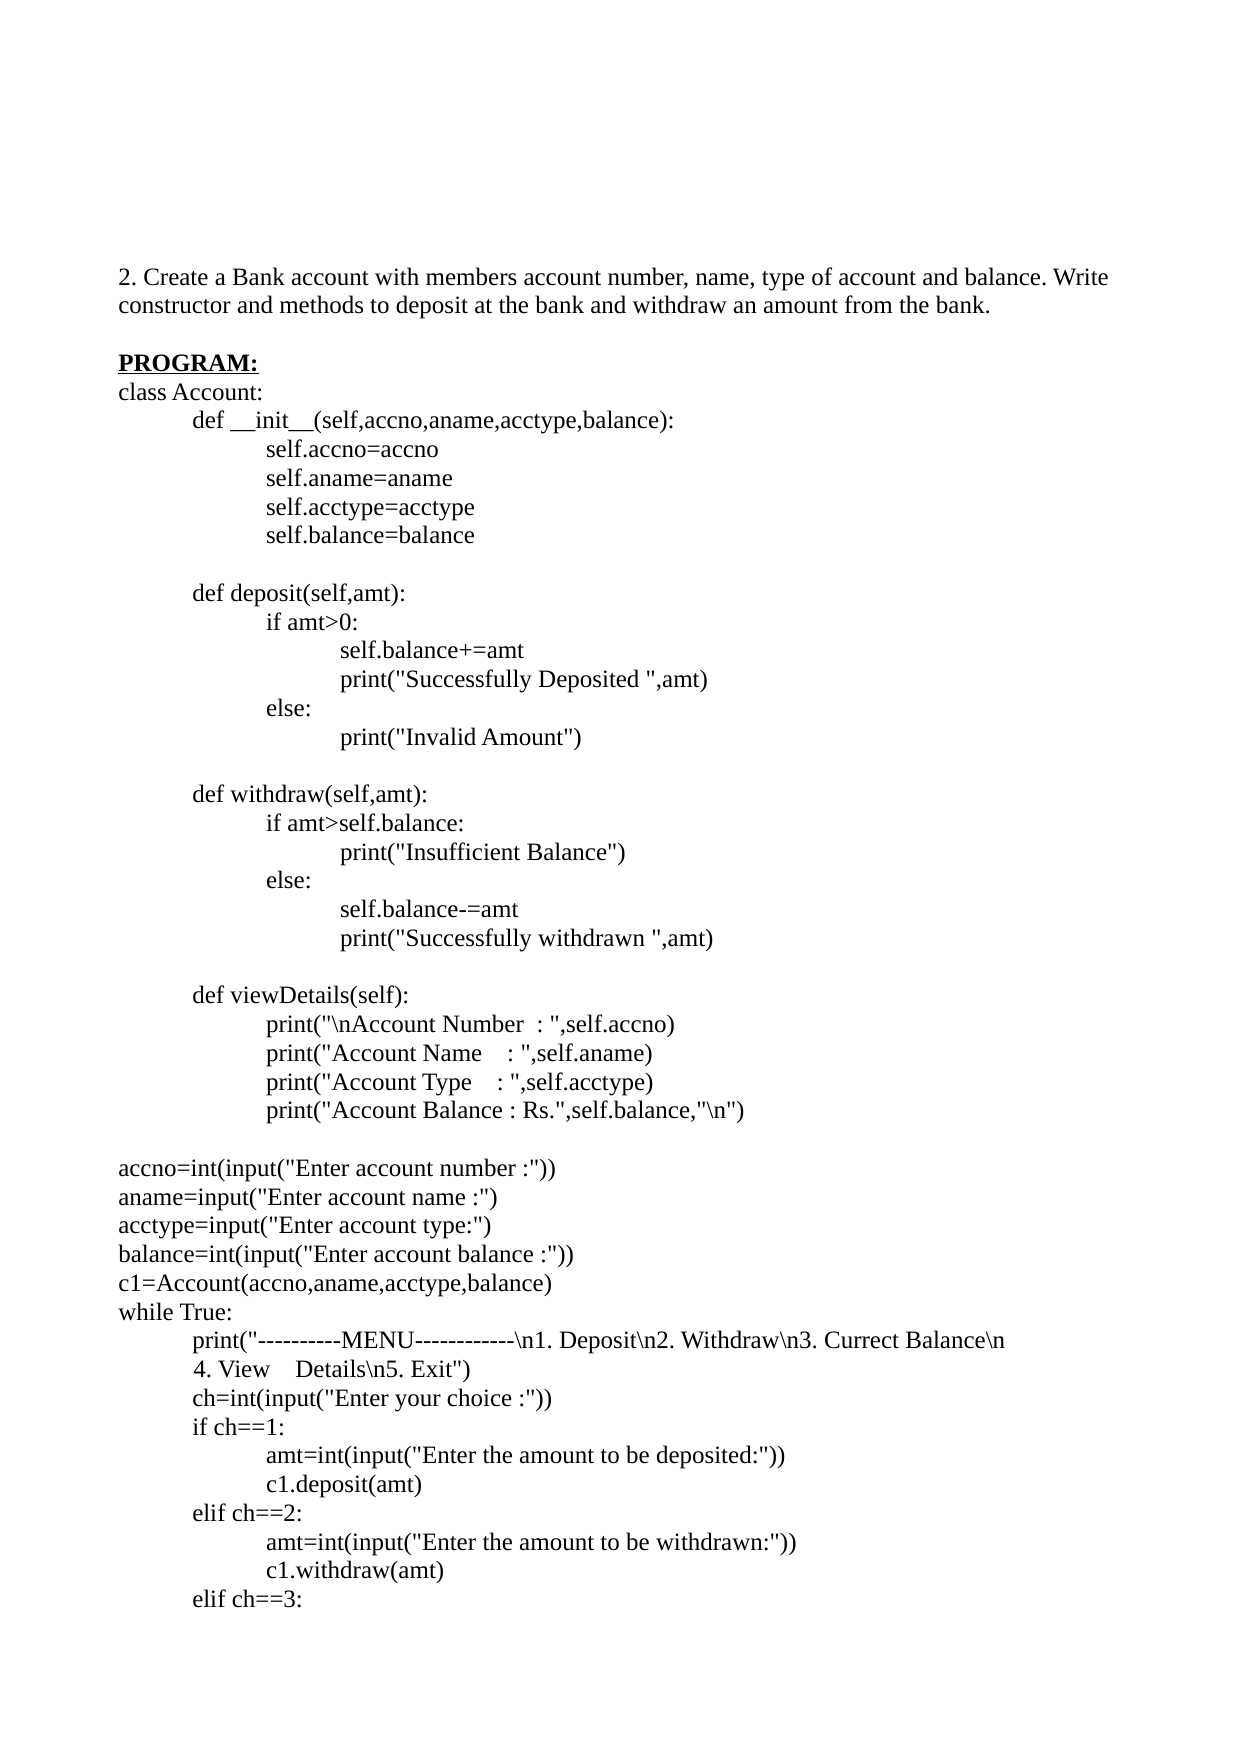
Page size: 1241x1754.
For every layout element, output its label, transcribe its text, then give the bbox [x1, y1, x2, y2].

text print("Account Balance : Rs.",self.balance,"\n") [118, 1096, 1122, 1124]
text amt=int(input("Enter the amount to be withdrawn:")) [118, 1527, 1122, 1556]
text self.aname=aname [118, 463, 1122, 492]
text print("Account Type : ",self.acctype) [118, 1067, 1122, 1096]
text while True: [118, 1297, 1122, 1326]
text self.accno=accno [118, 434, 1122, 463]
text PROGRAM: [118, 348, 1122, 377]
text accno=int(input("Enter account number :")) [118, 1153, 1122, 1182]
text self.balance+=amt [118, 636, 1122, 664]
text c1=Account(accno,aname,acctype,balance) [118, 1268, 1122, 1297]
text print("\nAccount Number : ",self.accno) [118, 1009, 1122, 1038]
text acctype=input("Enter account type:") [118, 1211, 1122, 1239]
text ch=int(input("Enter your choice :")) [118, 1383, 1122, 1412]
text elif ch==2: [118, 1498, 1122, 1527]
text else: [118, 866, 1122, 894]
text self.acctype=acctype [118, 492, 1122, 521]
text def __init__(self,accno,aname,acctype,balance): [118, 406, 1122, 434]
text c1.withdraw(amt) [118, 1556, 1122, 1584]
text if amt>self.balance: [118, 808, 1122, 837]
text def withdraw(self,amt): [118, 779, 1122, 808]
text def viewDetails(self): [118, 981, 1122, 1009]
text print("----------MENU------------\n1. Deposit\n2. Withdraw\n3. Currect Balance\n [118, 1326, 1122, 1354]
text print("Invalid Amount") [118, 722, 1122, 751]
text self.balance=balance [118, 521, 1122, 549]
text print("Insufficient Balance") [118, 837, 1122, 866]
text else: [118, 693, 1122, 722]
text aname=input("Enter account name :") [118, 1182, 1122, 1211]
text 4. View Details\n5. Exit") [118, 1354, 1122, 1383]
text balance=int(input("Enter account balance :")) [118, 1239, 1122, 1268]
text elif ch==3: [118, 1584, 1122, 1613]
text if ch==1: [118, 1412, 1122, 1441]
text c1.deposit(amt) [118, 1469, 1122, 1498]
text class Account: [118, 377, 1122, 406]
text print("Account Name : ",self.aname) [118, 1038, 1122, 1067]
text print("Successfully Deposited ",amt) [118, 664, 1122, 693]
text amt=int(input("Enter the amount to be deposited:")) [118, 1441, 1122, 1469]
text if amt>0: [118, 607, 1122, 636]
text 2. Create a Bank account with members account number, name, type of account and balance. Write constructor and methods to deposit at the bank and withdraw an amount from the bank. [118, 262, 1122, 319]
text self.balance-=amt [118, 894, 1122, 923]
text def deposit(self,amt): [118, 578, 1122, 607]
text print("Successfully withdrawn ",amt) [118, 923, 1122, 952]
